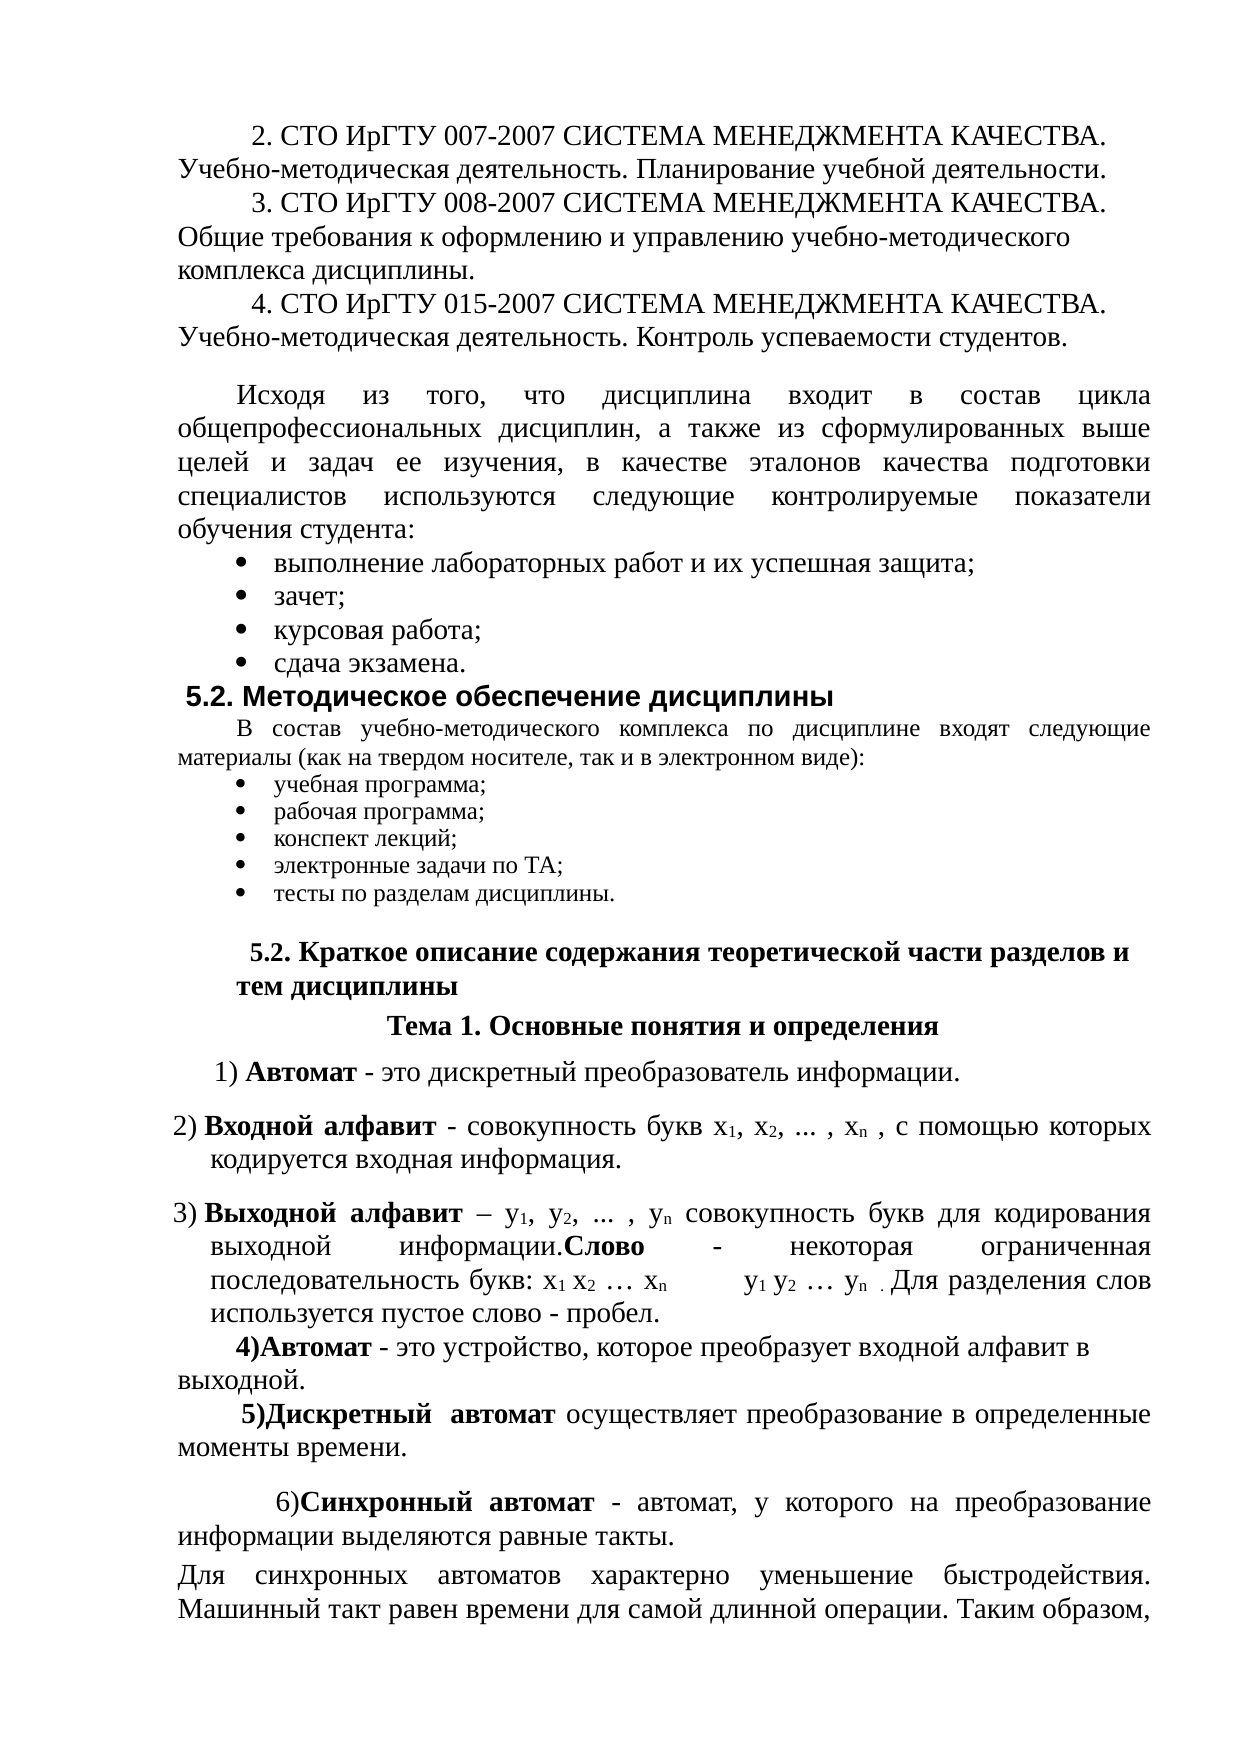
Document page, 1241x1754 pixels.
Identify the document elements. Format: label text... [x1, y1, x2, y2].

text Для синхронных автоматов характерно уменьшение быстродействия. Машинный такт равен времени для самой длинной операции. Таким образом, [177, 1557, 1152, 1624]
text 4. СТО ИрГТУ 015-2007 СИСТЕМА МЕНЕДЖМЕНТА КАЧЕСТВА. Учебно-методическая деятельность. Контроль успеваемости студентов. [177, 286, 1152, 353]
text 5.2. Краткое описание содержания теоретической части разделов и тем дисциплины [236, 934, 1152, 1001]
text 2. СТО ИрГТУ 007-2007 СИСТЕМА МЕНЕДЖМЕНТА КАЧЕСТВА. Учебно-методическая деятельность. Планирование учебной деятельности. [177, 118, 1152, 185]
list зачет; [177, 578, 1152, 612]
list тесты по разделам дисциплины. [236, 879, 1152, 907]
text Тема 1. Основные понятия и определения [278, 1008, 1048, 1041]
text 1) Автомат - это дискретный преобразователь информации. [177, 1054, 1152, 1088]
list рабочая программа; [236, 798, 1152, 825]
list учебная программа; [236, 770, 1152, 798]
list Входной алфавит - совокупность букв x1, х2, ... , хn , с помощью которых кодируется входная информация. [173, 1108, 1152, 1175]
text Исходя из того, что дисциплина входит в состав цикла общепрофессиональных дисциплин, а также из сформулированных выше целей и задач ее изучения, в качестве эталонов качества подготовки специалистов используются следующие контролируемые показатели обучения студента: [177, 377, 1152, 545]
text 3. СТО ИрГТУ 008-2007 СИСТЕМА МЕНЕДЖМЕНТА КАЧЕСТВА. Общие требования к оформлению и управлению учебно-методического комплекса дисциплины. [177, 185, 1152, 286]
text 4)Автомат - это устройство, которое преобразует входной алфавит в выходной. [177, 1329, 1152, 1396]
list сдача экзамена. [177, 646, 1152, 679]
text 6)Синхронный автомат - автомат, у которого на преобразование информации выделяются равные такты. [177, 1484, 1152, 1552]
list курсовая работа; [177, 612, 1152, 646]
text 5.2. Методическое обеспечение дисциплины [177, 679, 1152, 713]
text В состав учебно-методического комплекса по дисциплине входят следующие материалы (как на твердом носителе, так и в электронном виде): [177, 713, 1152, 770]
list электронные задачи по ТА; [236, 852, 1152, 879]
list конспект лекций; [236, 825, 1152, 852]
list Выходной алфавит – y1, у2, ... , уn совокупность букв для кодирования выходной информации.Слово - некоторая ограниченная последовательность букв: x1 x2 … xn y1 y2 … yn . Для разделения слов используется пустое слово - пробел. [173, 1195, 1152, 1329]
list выполнение лабораторных работ и их успешная защита; [177, 545, 1152, 578]
text 5)Дискретный автомат осуществляет преобразование в определенные моменты времени. [177, 1396, 1152, 1463]
